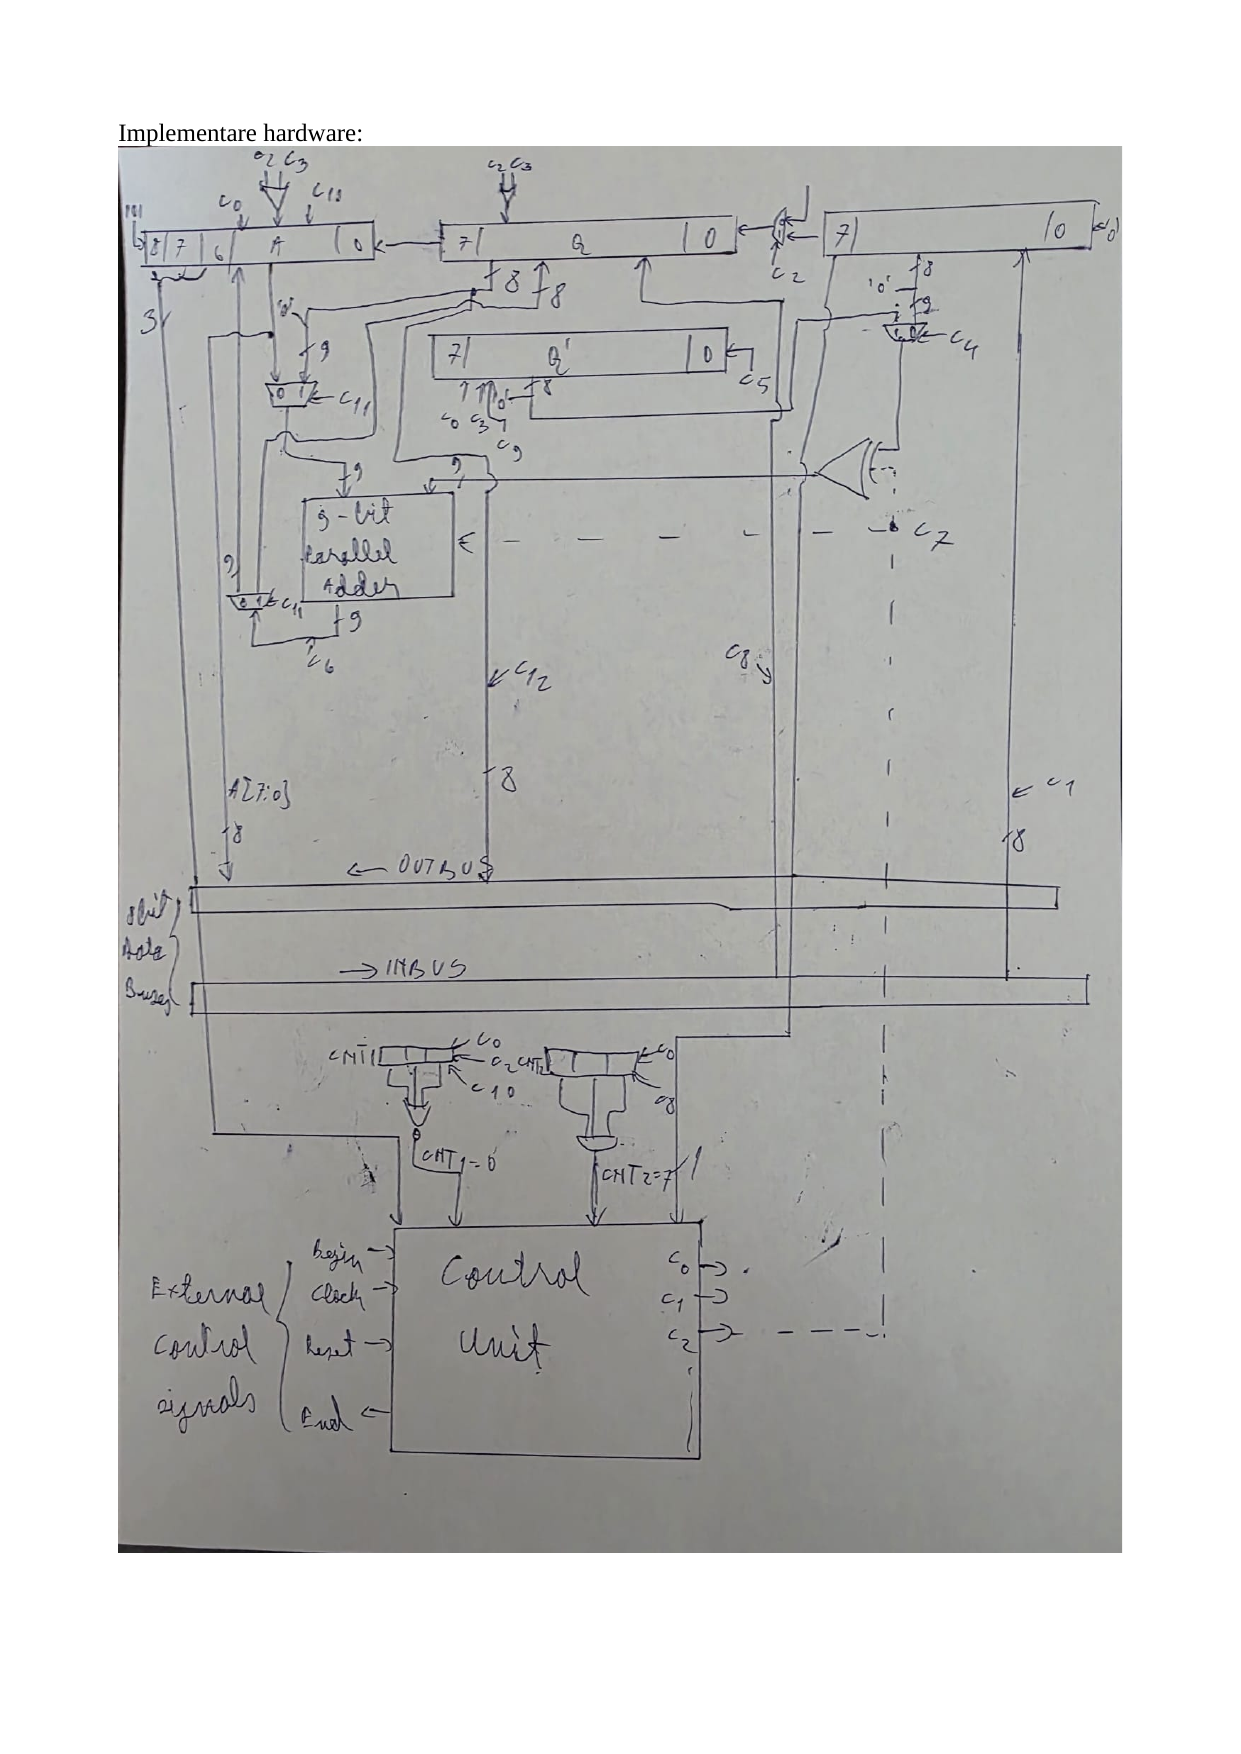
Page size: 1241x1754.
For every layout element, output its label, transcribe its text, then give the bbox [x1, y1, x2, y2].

picture [118, 146, 1123, 1553]
text Implementare hardware: [118, 118, 1122, 146]
